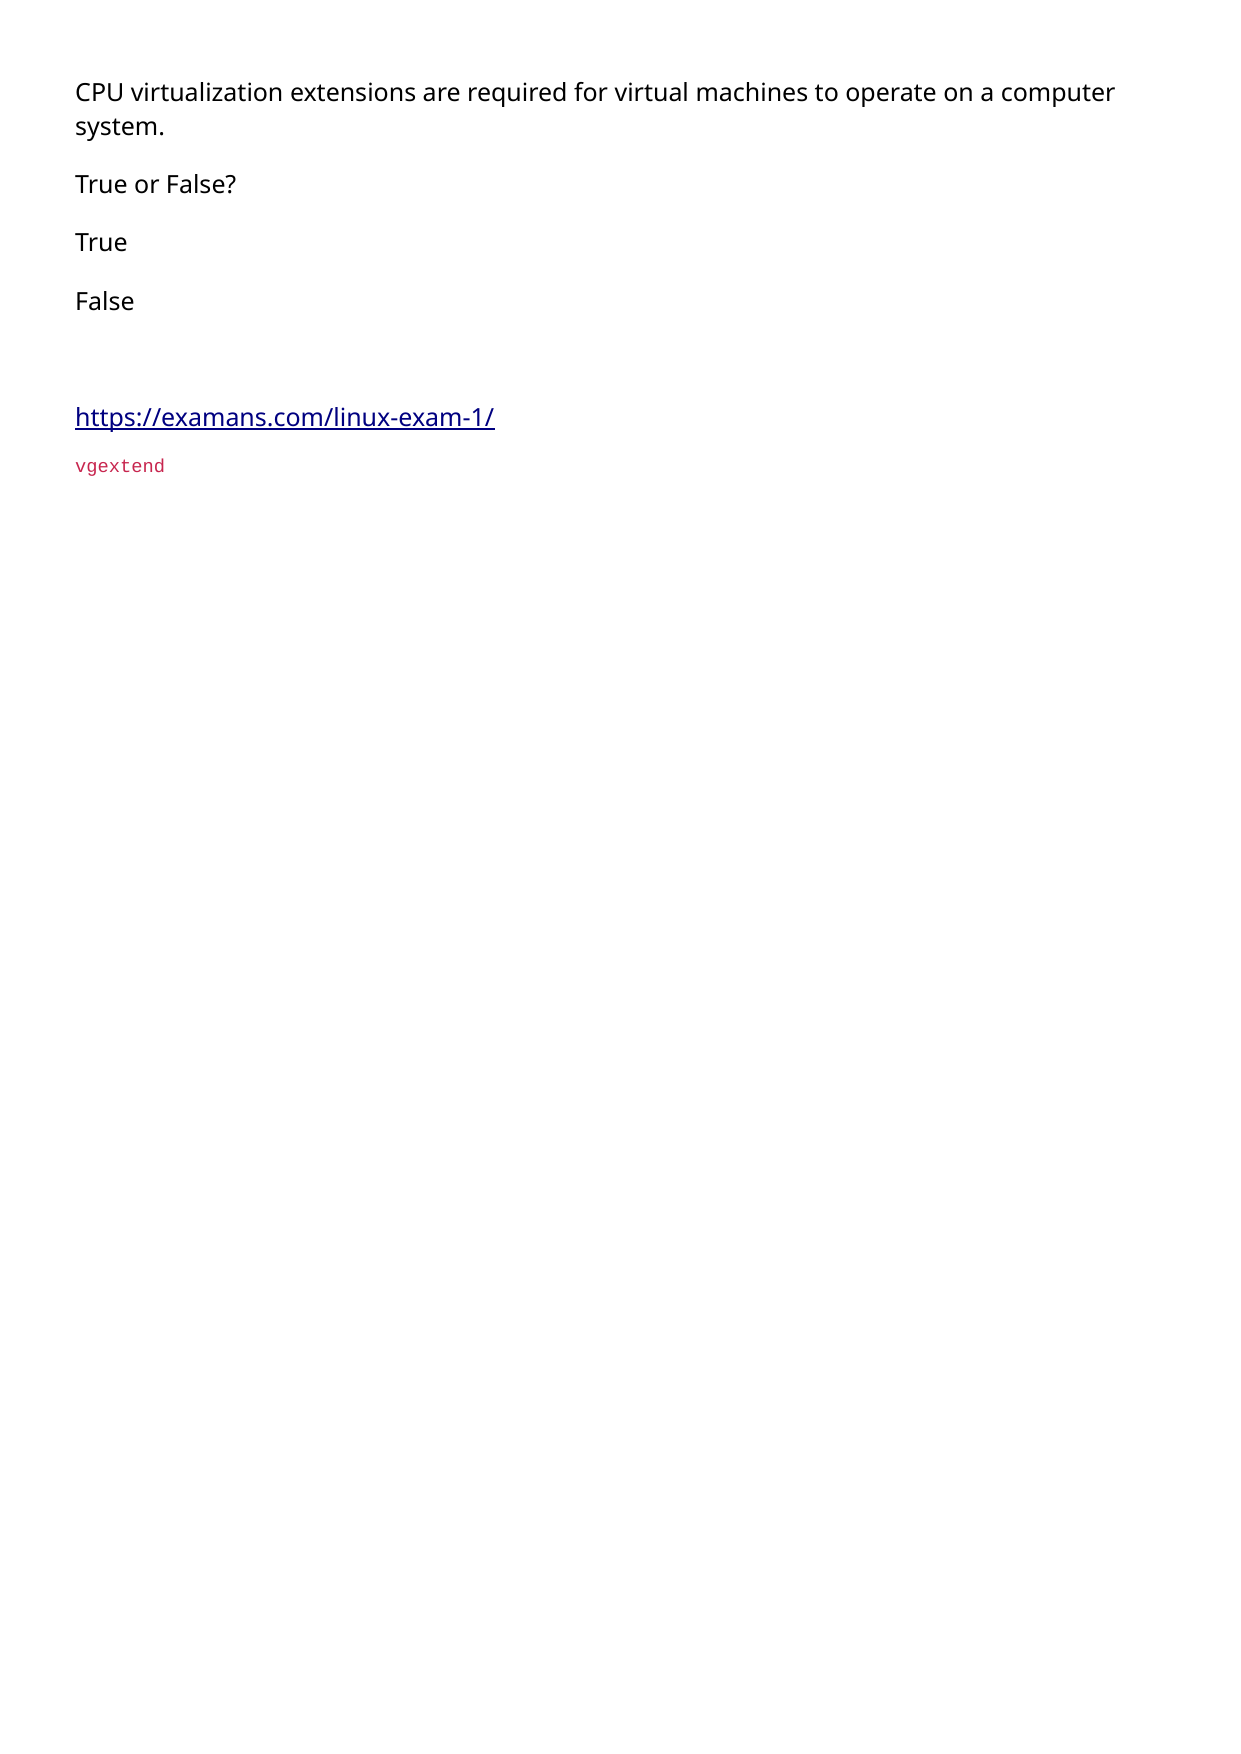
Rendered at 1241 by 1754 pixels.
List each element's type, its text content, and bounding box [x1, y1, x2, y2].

text CPU virtualization extensions are required for virtual machines to operate on a computer system. [75, 75, 1165, 143]
text False [75, 283, 1165, 317]
text https://examans.com/linux-exam-1/ [75, 399, 1165, 433]
text True [75, 225, 1165, 259]
text True or False? [75, 167, 1165, 201]
text vgextend [75, 457, 1165, 478]
